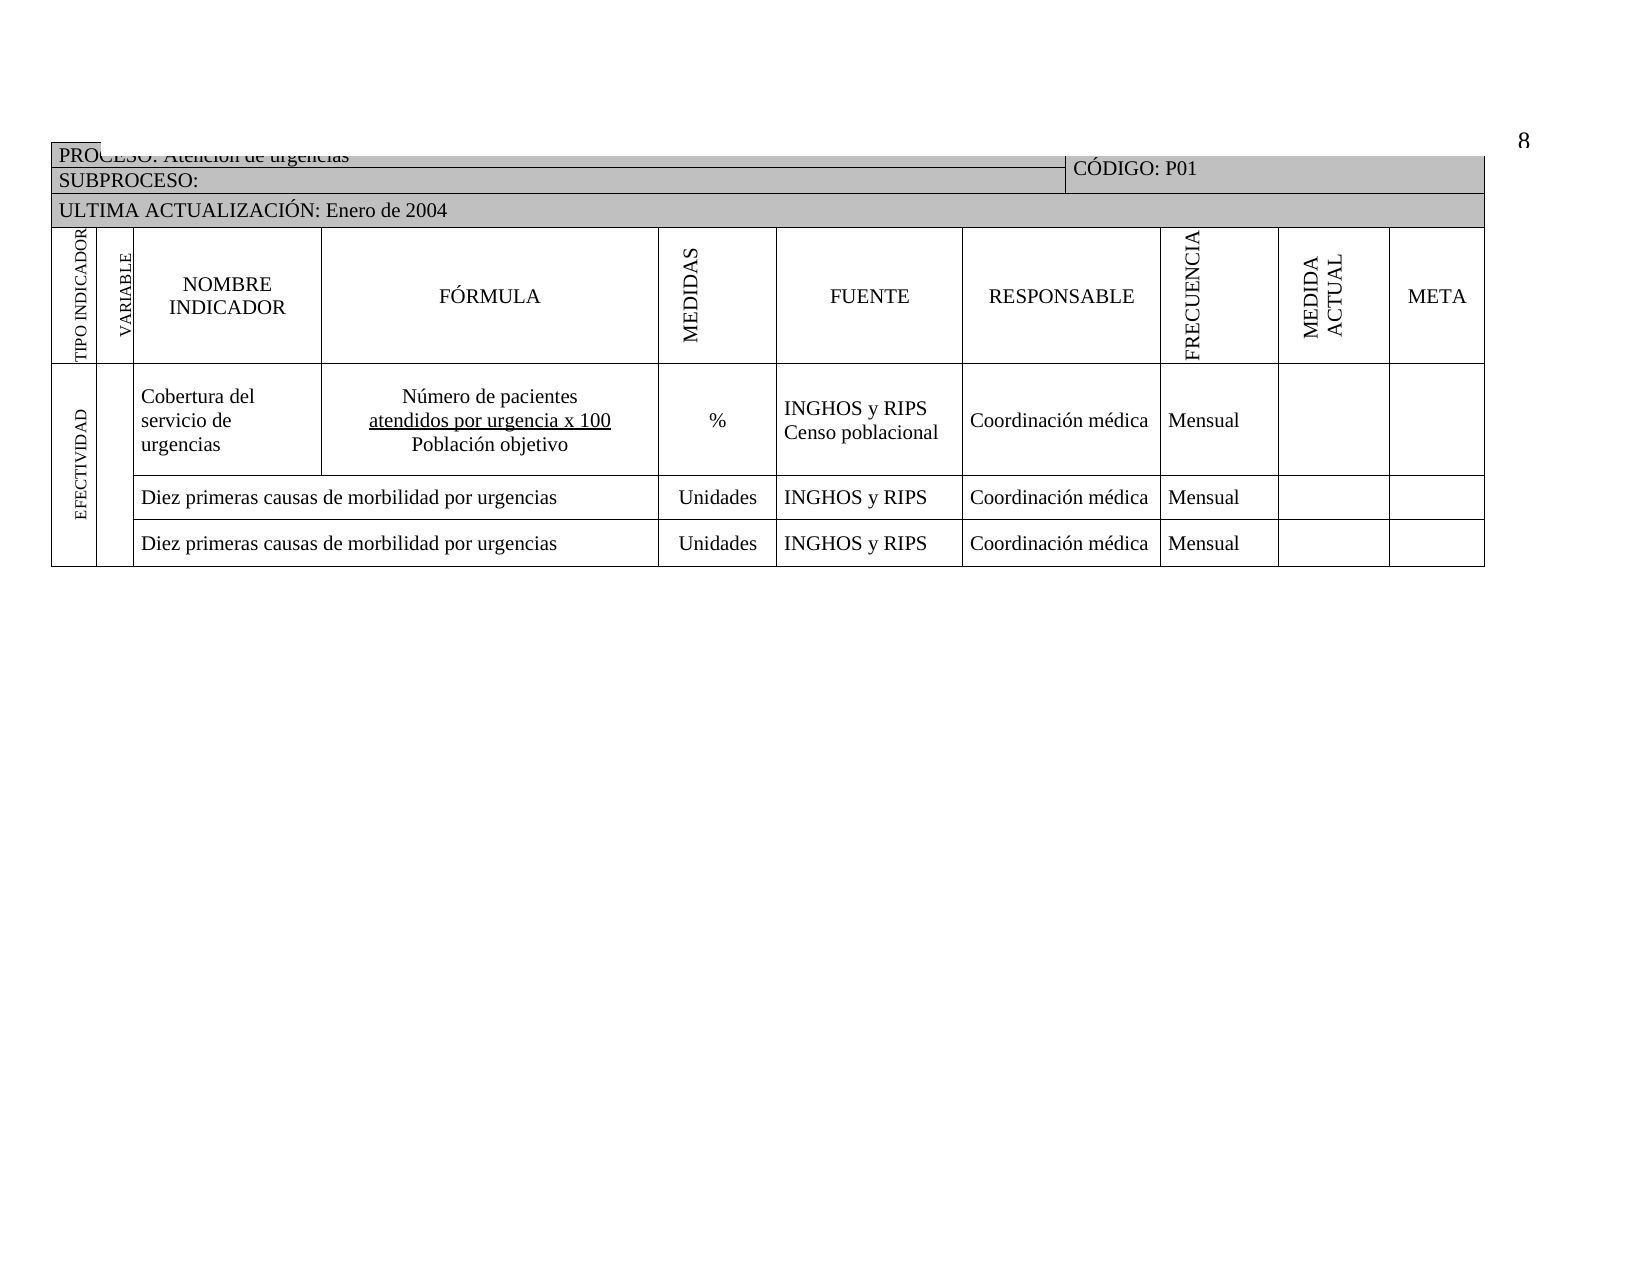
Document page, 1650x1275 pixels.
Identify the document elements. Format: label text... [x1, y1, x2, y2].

table_cell FUENTE [777, 228, 962, 363]
table_cell Coordinación médica [963, 476, 1160, 519]
table_cell META [1390, 228, 1484, 363]
table_cell Diez primeras causas de morbilidad por urgencias [134, 476, 658, 519]
table_cell [1390, 520, 1484, 566]
table_cell Unidades [659, 520, 776, 566]
table_cell MEDIDA ACTUAL [1279, 228, 1389, 363]
table_cell Cobertura del servicio de urgencias [134, 364, 321, 475]
table_cell Unidades [659, 476, 776, 519]
table_cell [97, 364, 133, 566]
table_cell [1279, 476, 1389, 519]
table_cell NOMBRE INDICADOR [134, 228, 321, 363]
table_cell FRECUENCIA [1161, 228, 1278, 363]
table_cell INGHOS y RIPS Censo poblacional [777, 364, 962, 475]
table_cell Diez primeras causas de morbilidad por urgencias [134, 520, 658, 566]
table_header PROCESO: Atención de urgencias [52, 143, 1065, 167]
table_cell Coordinación médica [963, 520, 1160, 566]
table_cell Mensual [1161, 520, 1278, 566]
table_cell [1279, 364, 1389, 475]
table_cell [1390, 476, 1484, 519]
table_header CÓDIGO: P01 [1066, 156, 1484, 192]
table_cell Mensual [1161, 364, 1278, 475]
table_cell [1279, 520, 1389, 566]
table_cell TIPO INDICADOR [52, 228, 96, 363]
table_cell ULTIMA ACTUALIZACIÓN: Enero de 2004 [52, 194, 1484, 227]
table_cell EFECTIVIDAD [52, 364, 96, 566]
table_cell RESPONSABLE [963, 228, 1160, 363]
table_cell [1390, 364, 1484, 475]
table_cell VARIABLE [97, 228, 133, 363]
table_cell Mensual [1161, 476, 1278, 519]
table_cell SUBPROCESO: [52, 168, 1065, 192]
table_cell Coordinación médica [963, 364, 1160, 475]
table_cell INGHOS y RIPS [777, 520, 962, 566]
text 8 [118, 126, 1530, 147]
table_cell FÓRMULA [322, 228, 658, 363]
table_cell INGHOS y RIPS [777, 476, 962, 519]
table_cell MEDIDAS [659, 228, 776, 363]
table_cell Número de pacientes atendidos por urgencia x 100 Población objetivo [322, 364, 658, 475]
table_cell % [659, 364, 776, 475]
